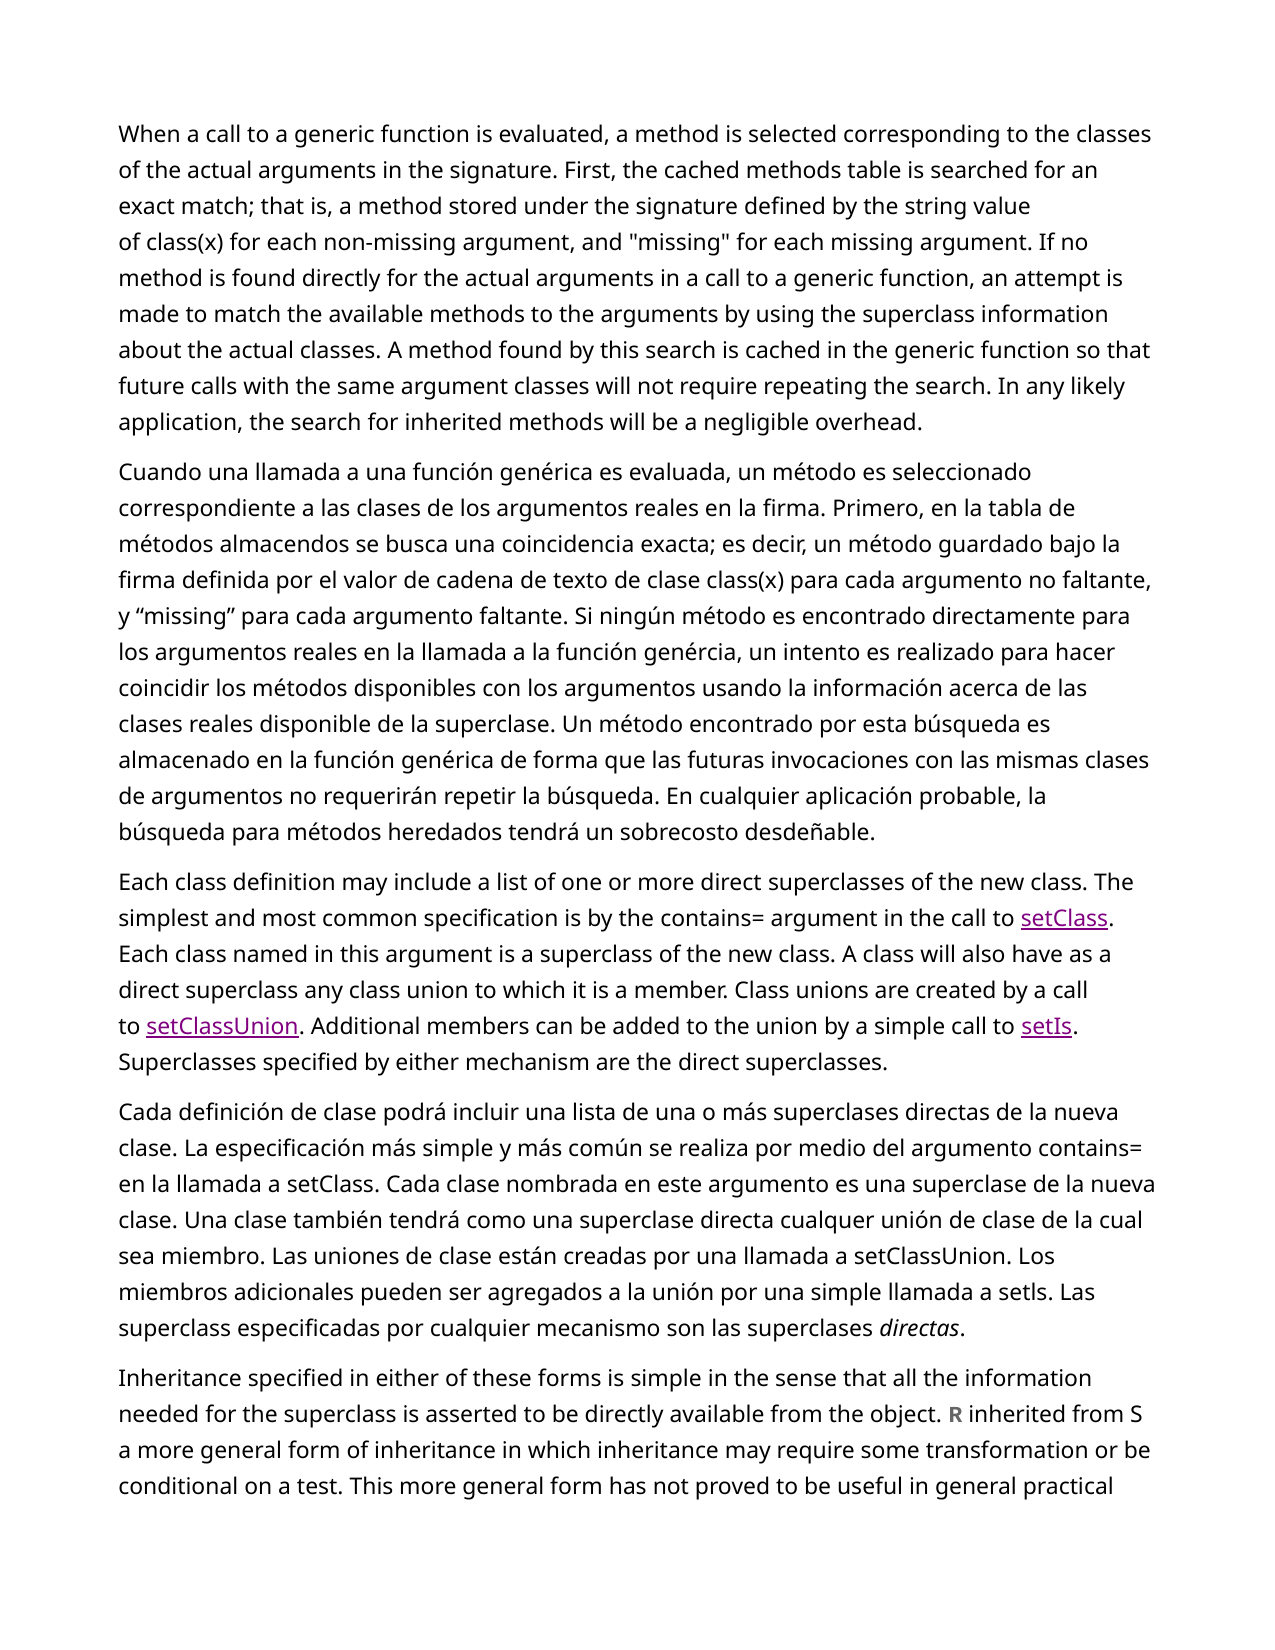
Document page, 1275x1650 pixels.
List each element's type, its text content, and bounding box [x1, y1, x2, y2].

text Inheritance specified in either of these forms is simple in the sense that all the information needed for the superclass is asserted to be directly available from the object. R inherited from S a more general form of inheritance in which inheritance may require some transformation or be conditional on a test. This more general form has not proved to be useful in general practical [118, 1362, 1157, 1502]
text Each class definition may include a list of one or more direct superclasses of the new class. The simplest and most common specification is by the contains= argument in the call to setClass. Each class named in this argument is a superclass of the new class. A class will also have as a direct superclass any class union to which it is a member. Class unions are created by a call to setClassUnion. Additional members can be added to the union by a simple call to setIs. Superclasses specified by either mechanism are the direct superclasses. [118, 866, 1157, 1077]
text When a call to a generic function is evaluated, a method is selected corresponding to the classes of the actual arguments in the signature. First, the cached methods table is searched for an exact match; that is, a method stored under the signature defined by the string value of class(x) for each non-missing argument, and "missing" for each missing argument. If no method is found directly for the actual arguments in a call to a generic function, an attempt is made to match the available methods to the arguments by using the superclass information about the actual classes. A method found by this search is cached in the generic function so that future calls with the same argument classes will not require repeating the search. In any likely application, the search for inherited methods will be a negligible overhead. [118, 118, 1157, 437]
text Cuando una llamada a una función genérica es evaluada, un método es seleccionado correspondiente a las clases de los argumentos reales en la firma. Primero, en la tabla de métodos almacendos se busca una coincidencia exacta; es decir, un método guardado bajo la firma definida por el valor de cadena de texto de clase class(x) para cada argumento no faltante, y “missing” para cada argumento faltante. Si ningún método es encontrado directamente para los argumentos reales en la llamada a la función genércia, un intento es realizado para hacer coincidir los métodos disponibles con los argumentos usando la información acerca de las clases reales disponible de la superclase. Un método encontrado por esta búsqueda es almacenado en la función genérica de forma que las futuras invocaciones con las mismas clases de argumentos no requerirán repetir la búsqueda. En cualquier aplicación probable, la búsqueda para métodos heredados tendrá un sobrecosto desdeñable. [118, 456, 1157, 847]
text Cada definición de clase podrá incluir una lista de una o más superclases directas de la nueva clase. La especificación más simple y más común se realiza por medio del argumento contains= en la llamada a setClass. Cada clase nombrada en este argumento es una superclase de la nueva clase. Una clase también tendrá como una superclase directa cualquer unión de clase de la cual sea miembro. Las uniones de clase están creadas por una llamada a setClassUnion. Los miembros adicionales pueden ser agregados a la unión por una simple llamada a setls. Las superclass especificadas por cualquier mecanismo son las superclases directas. [118, 1096, 1157, 1343]
